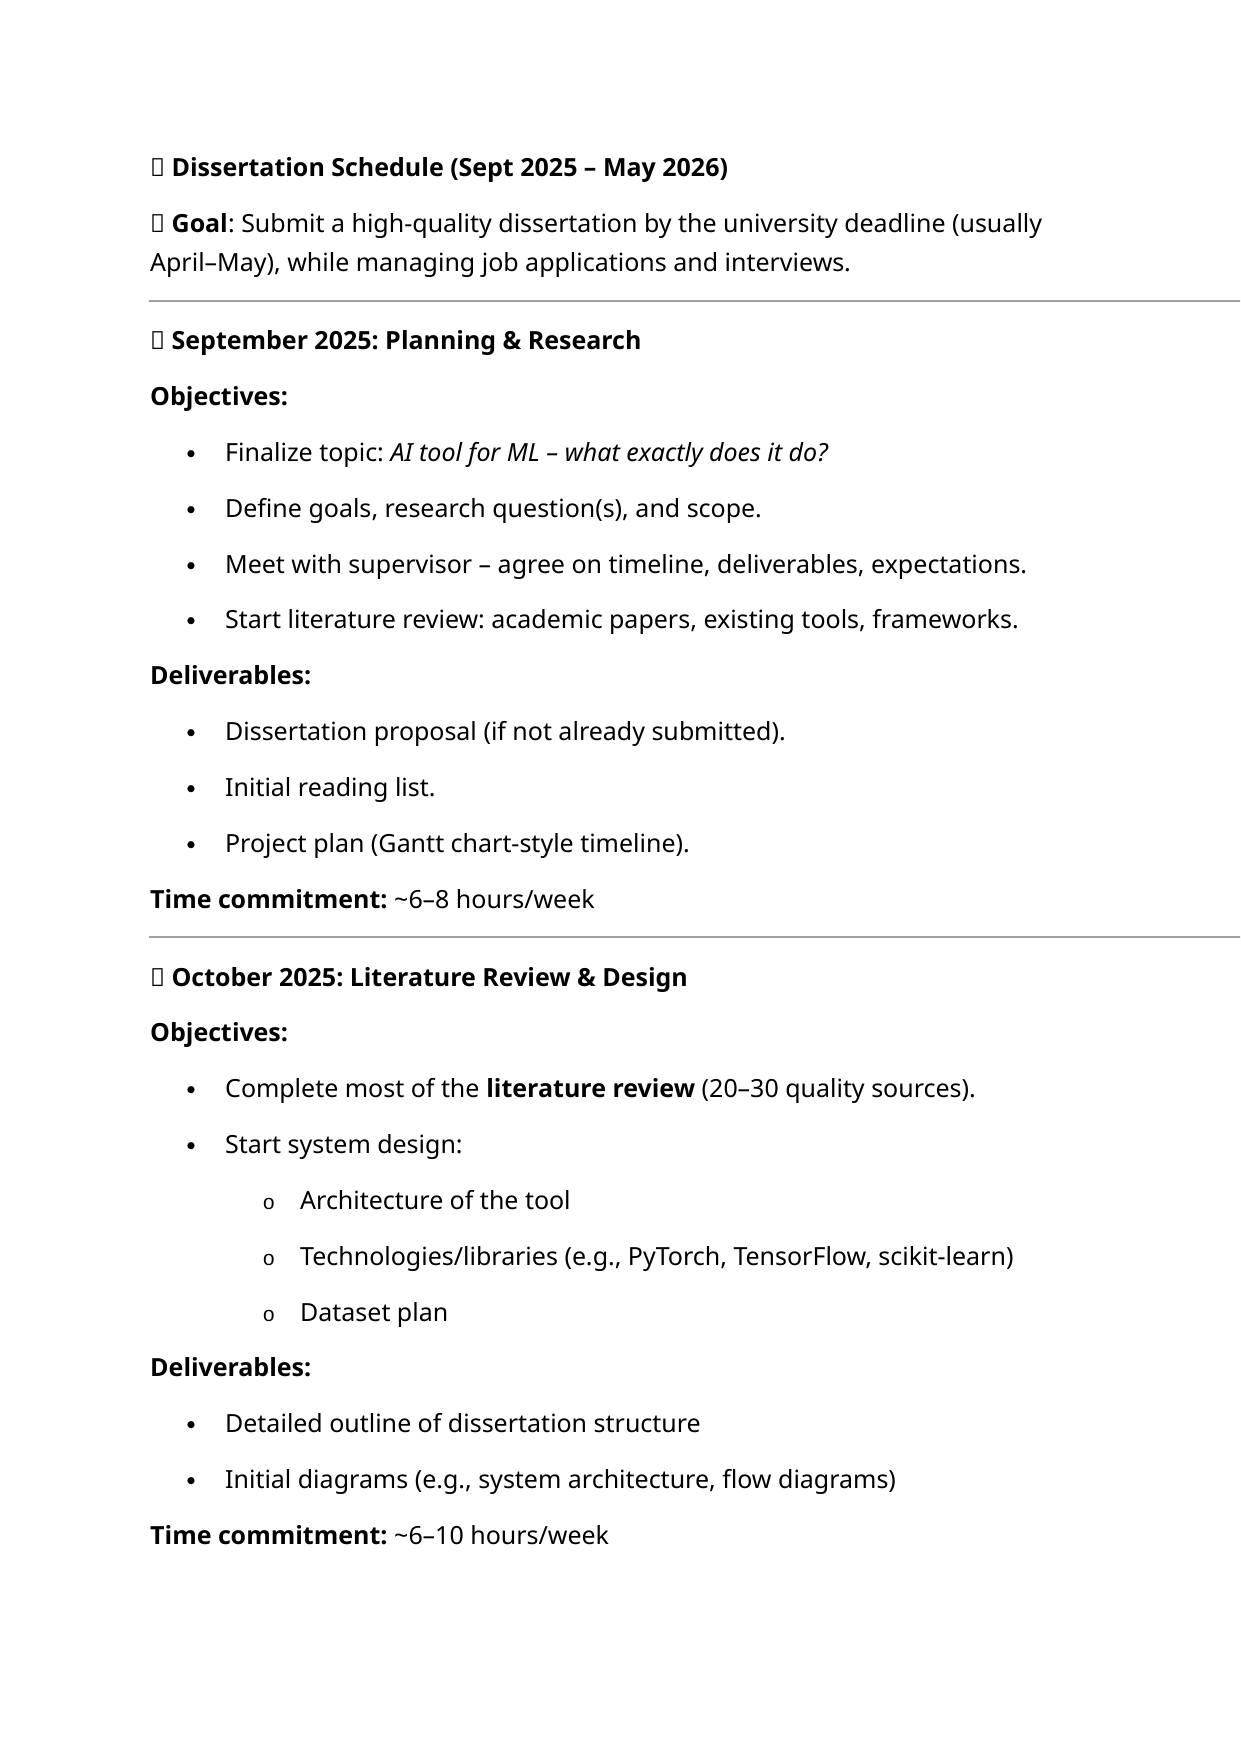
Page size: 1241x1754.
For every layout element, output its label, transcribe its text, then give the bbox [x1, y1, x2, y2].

text Deliverables: [150, 1350, 1090, 1384]
list Dataset plan [262, 1294, 1090, 1328]
list Dissertation proposal (if not already submitted). [187, 714, 1090, 748]
list Detailed outline of dissertation structure [187, 1406, 1090, 1440]
text 🎯 Goal: Submit a high-quality dissertation by the university deadline (usually April–May), while managing job applications and interviews. [150, 206, 1090, 279]
list Start system design: [187, 1127, 1090, 1161]
list Initial reading list. [187, 769, 1090, 804]
text 📅 October 2025: Literature Review & Design [150, 959, 1090, 993]
list Architecture of the tool [262, 1182, 1090, 1217]
text Objectives: [150, 379, 1090, 413]
text Time commitment: ~6–8 hours/week [150, 881, 1090, 915]
list Project plan (Gantt chart-style timeline). [187, 825, 1090, 859]
list Technologies/libraries (e.g., PyTorch, TensorFlow, scikit-learn) [262, 1238, 1090, 1272]
text Objectives: [150, 1015, 1090, 1049]
text Deliverables: [150, 658, 1090, 692]
list Complete most of the literature review (20–30 quality sources). [187, 1071, 1090, 1105]
list Define goals, research question(s), and scope. [187, 490, 1090, 524]
list Meet with supervisor – agree on timeline, deliverables, expectations. [187, 546, 1090, 580]
text 📅 September 2025: Planning & Research [150, 323, 1090, 357]
text Time commitment: ~6–10 hours/week [150, 1517, 1090, 1552]
list Start literature review: academic papers, existing tools, frameworks. [187, 602, 1090, 636]
list Initial diagrams (e.g., system architecture, flow diagrams) [187, 1462, 1090, 1496]
text 📘 Dissertation Schedule (Sept 2025 – May 2026) [150, 150, 1090, 184]
list Finalize topic: AI tool for ML – what exactly does it do? [187, 434, 1090, 469]
